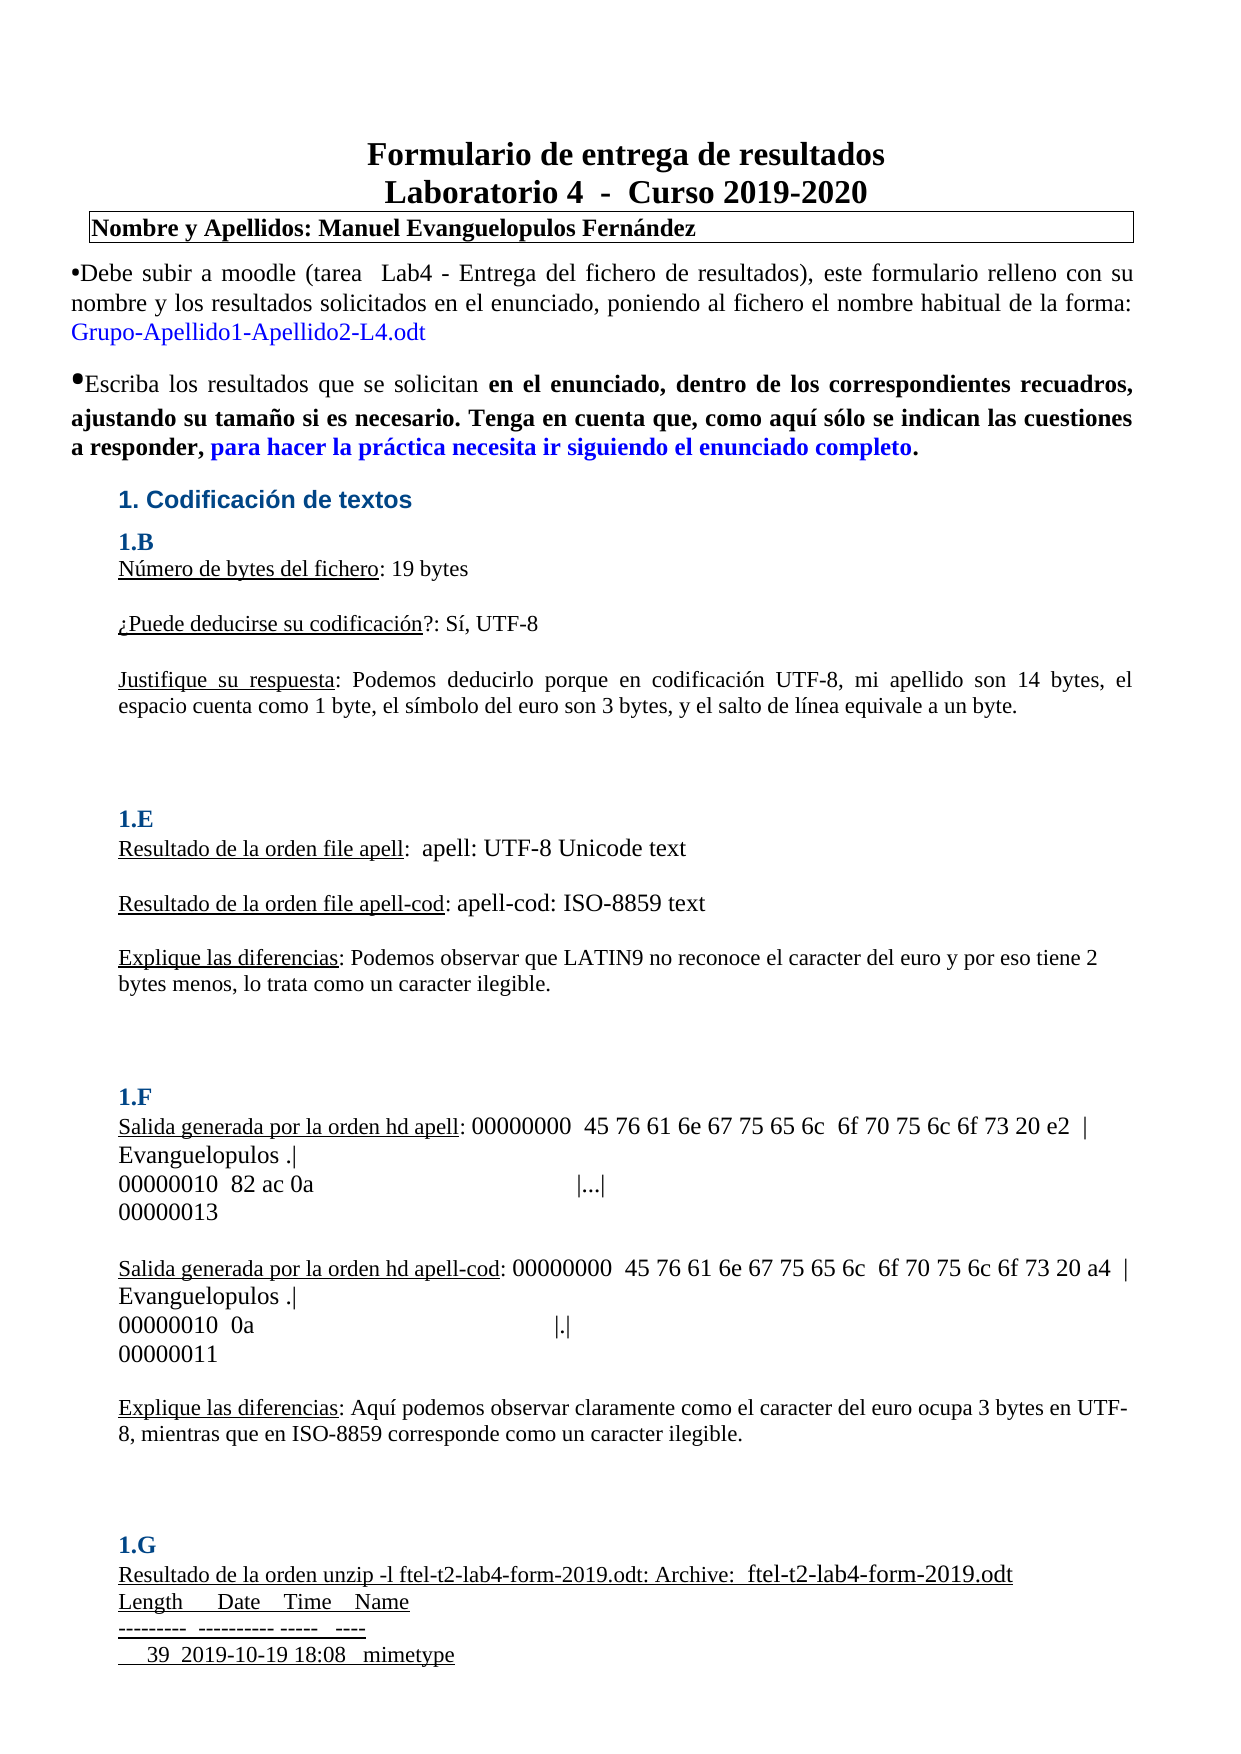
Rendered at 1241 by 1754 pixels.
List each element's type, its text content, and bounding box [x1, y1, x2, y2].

table_header 1.E Resultado de la orden file apell: apell: UTF-8 Unicode text Resultado de la orden file apell-cod: apell-cod: ISO-8859 text Explique las diferencias: Podemos observar que LATIN9 no reconoce el caracter del euro y por eso tiene 2 bytes menos, lo trata como un caracter ilegible. [118, 805, 1134, 1025]
text Nombre y Apellidos: Manuel Evanguelopulos Fernández [90, 212, 1133, 242]
text Laboratorio 4 - Curso 2019-2020 [118, 172, 1134, 211]
table_header 1.B Número de bytes del fichero: 19 bytes ¿Puede deducirse su codificación?: Sí, UTF-8 Justifique su respuesta: Podemos deducirlo porque en codificación UTF-8, mi apellido son 14 bytes, el espacio cuenta como 1 byte, el símbolo del euro son 3 bytes, y el salto de línea equivale a un byte. [118, 527, 1134, 747]
table_header 1.F Salida generada por la orden hd apell: 00000000 45 76 61 6e 67 75 65 6c 6f 70 75 6c 6f 73 20 e2 |Evanguelopulos .| 00000010 82 ac 0a |...| 00000013 Salida generada por la orden hd apell-cod: 00000000 45 76 61 6e 67 75 65 6c 6f 70 75 6c 6f 73 20 a4 |Evanguelopulos .| 00000010 0a |.| 00000011 Explique las diferencias: Aquí podemos observar claramente como el caracter del euro ocupa 3 bytes en UTF-8, mientras que en ISO-8859 corresponde como un caracter ilegible. [118, 1083, 1134, 1473]
list Escriba los resultados que se solicitan en el enunciado, dentro de los correspondientes recuadros, ajustando su tamaño si es necesario. Tenga en cuenta que, como aquí sólo se indican las cuestiones a responder, para hacer la práctica necesita ir siguiendo el enunciado completo. [71, 352, 1134, 460]
table_header 1.G Resultado de la orden unzip -l ftel-t2-lab4-form-2019.odt: Archive: ftel-t2-lab4-form-2019.odt Length Date Time Name --------- ---------- ----- ---- 39 2019-10-19 18:08 mimetype [118, 1531, 1134, 1667]
text 1. Codificación de textos [118, 485, 1134, 514]
text Formulario de entrega de resultados [118, 134, 1134, 172]
list Debe subir a moodle (tarea Lab4 - Entrega del fichero de resultados), este formulario relleno con su nombre y los resultados solicitados en el enunciado, poniendo al fichero el nombre habitual de la forma: Grupo-Apellido1-Apellido2-L4.odt [71, 254, 1134, 346]
